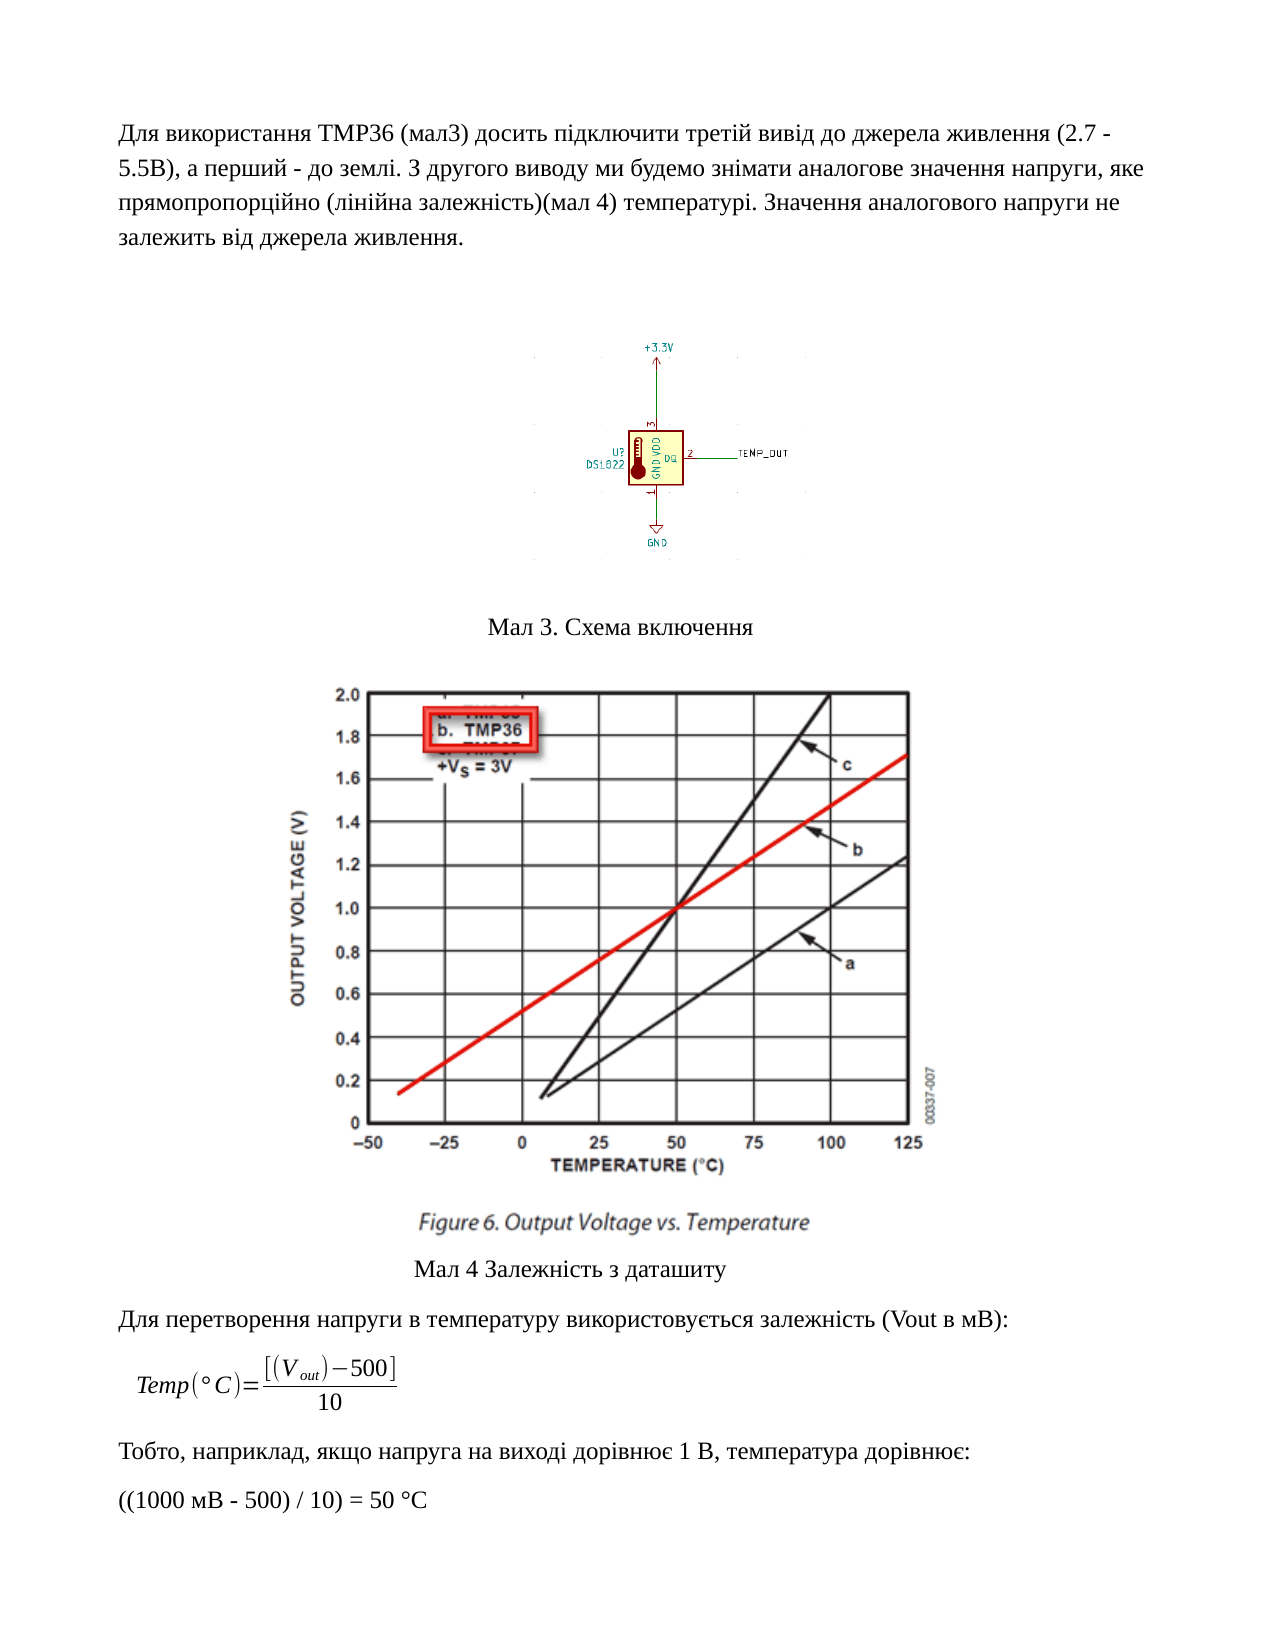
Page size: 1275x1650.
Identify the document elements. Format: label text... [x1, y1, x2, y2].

text ((1000 мВ - 500) / 10) = 50 °C [118, 1485, 1157, 1514]
text Тобто, наприклад, якщо напруга на виході дорівнює 1 В, температура дорівнює: [118, 1436, 1157, 1465]
picture [512, 297, 842, 607]
text Для перетворення напруги в температуру використовується залежність (Vout в мВ): [118, 1304, 1157, 1332]
text Для використання TMP36 (мал3) досить підключити третій вивід до джерела живлення (2.7 - 5.5В), а перший - до землі. З другого виводу ми будемо знімати аналогове значення напруги, яке прямопропорційно (лінійна залежність)(мал 4) температурі. Значення аналогового напруги не залежить від джерела живлення. [118, 118, 1157, 250]
text Мал 3. Схема включення [118, 271, 1157, 641]
text Мал 4 Залежність з даташиту [118, 661, 1157, 1283]
picture [246, 661, 1029, 1249]
